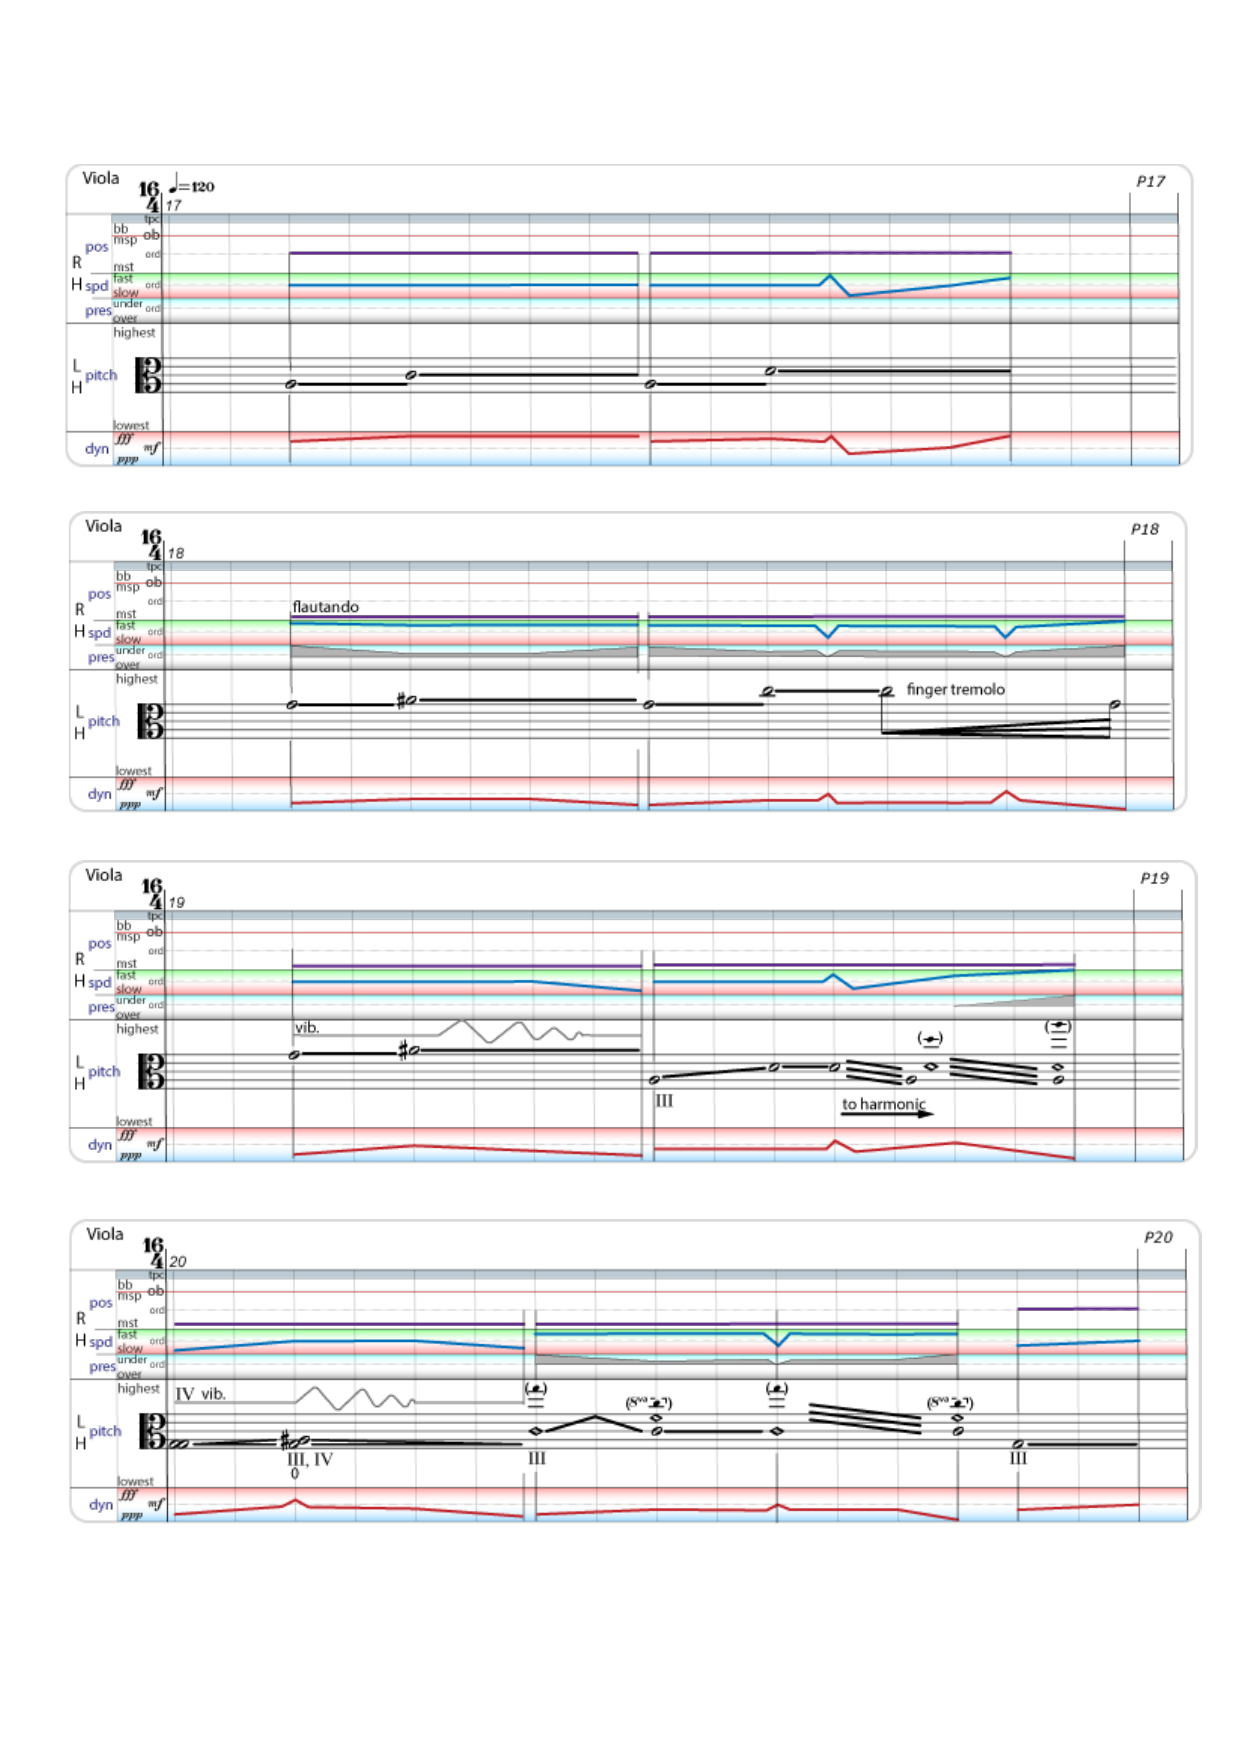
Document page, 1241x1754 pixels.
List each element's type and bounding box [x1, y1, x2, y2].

picture [65, 164, 1194, 481]
picture [69, 1219, 1202, 1537]
picture [68, 511, 1188, 826]
picture [68, 860, 1198, 1177]
